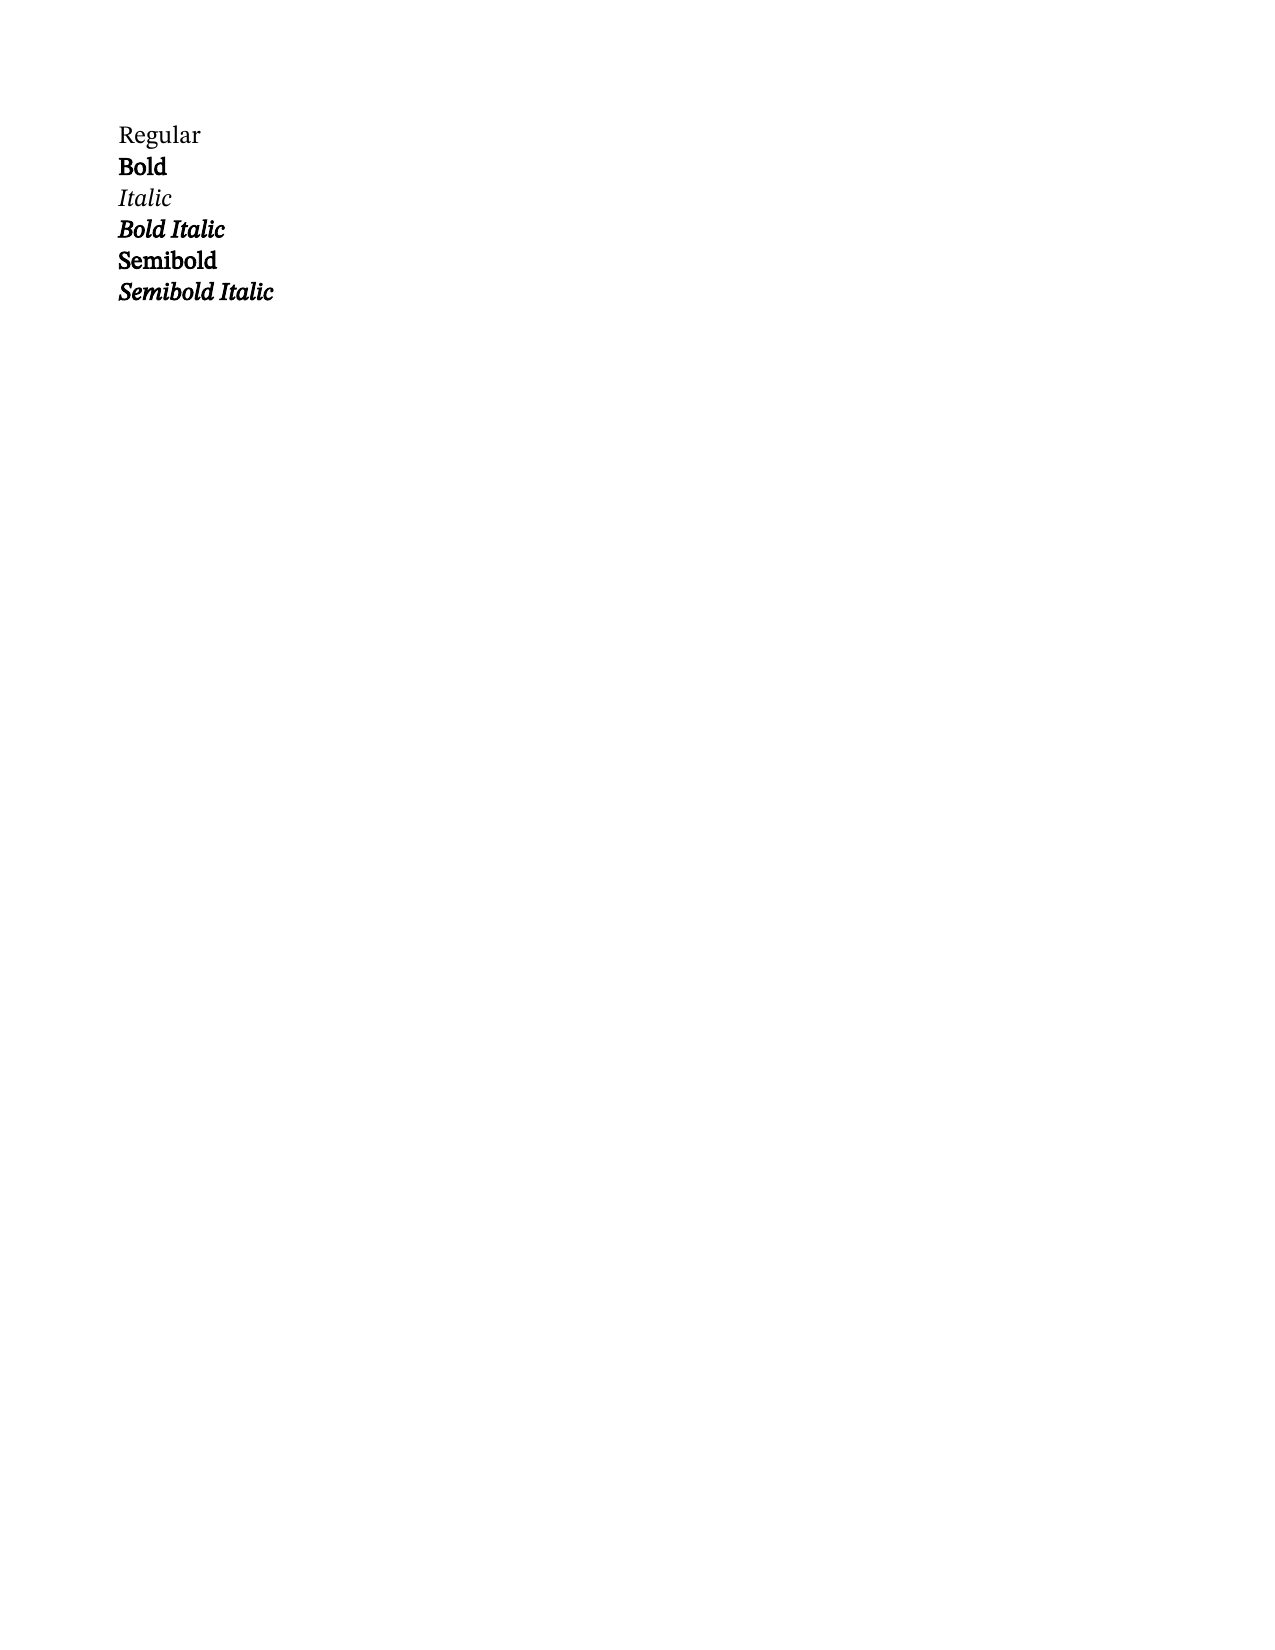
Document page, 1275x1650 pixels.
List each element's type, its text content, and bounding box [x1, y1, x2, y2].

text Semibold [118, 243, 1157, 274]
text Semibold Italic [118, 274, 1157, 306]
text Regular [118, 118, 1157, 149]
text Bold Italic [118, 212, 1157, 243]
text Bold [118, 149, 1157, 181]
text Italic [118, 181, 1157, 212]
